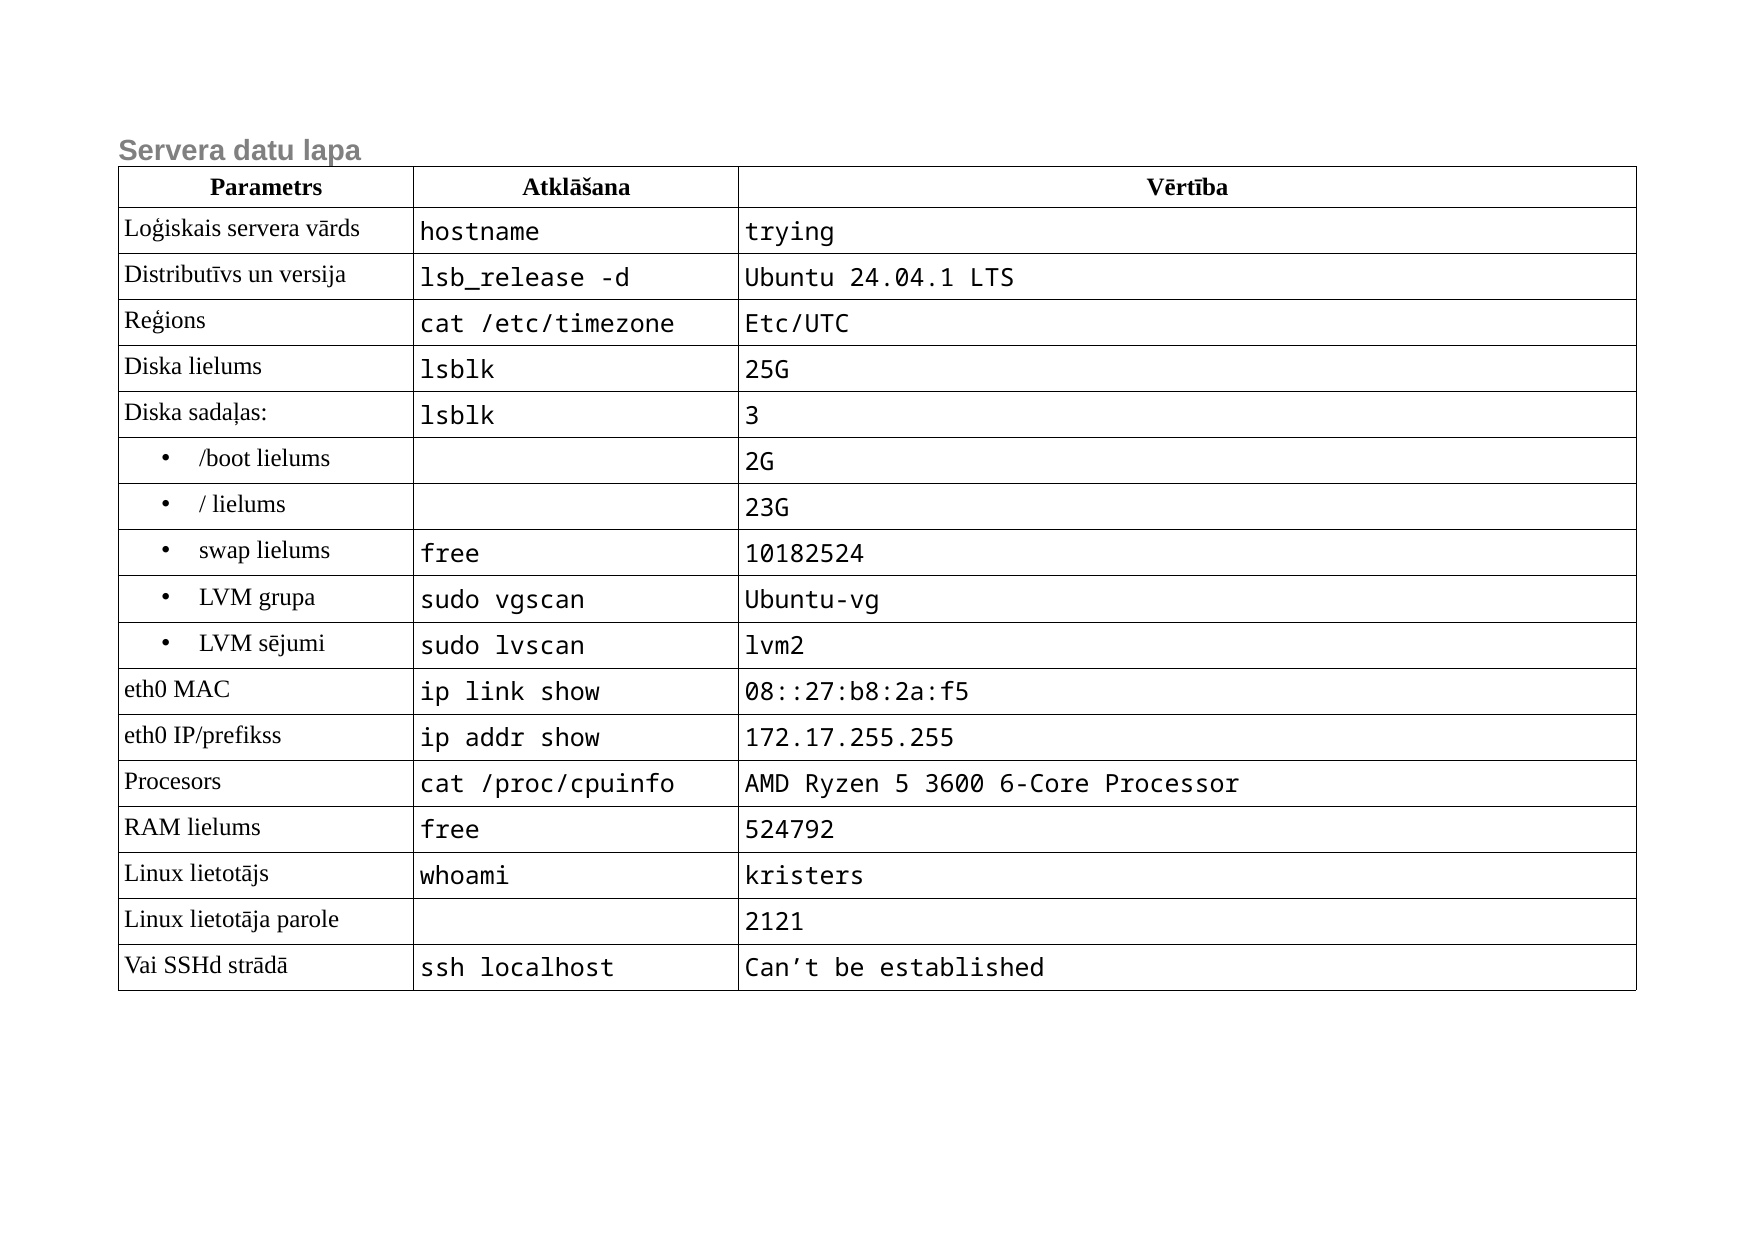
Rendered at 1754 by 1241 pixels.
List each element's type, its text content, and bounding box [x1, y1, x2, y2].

table_cell Etc/UTC [739, 300, 1636, 345]
table_cell LVM sējumi [119, 623, 413, 667]
table_cell lvm2 [739, 623, 1636, 667]
table_cell RAM lielums [119, 807, 413, 852]
table_cell [414, 899, 738, 944]
table_cell ip addr show [414, 715, 738, 759]
table_cell Ubuntu-vg [739, 576, 1636, 621]
table_cell [414, 438, 738, 483]
table_cell 10182524 [739, 530, 1636, 575]
table_cell 23G [739, 484, 1636, 529]
table_cell trying [739, 208, 1636, 253]
table_cell AMD Ryzen 5 3600 6-Core Processor [739, 761, 1636, 806]
table_cell 25G [739, 346, 1636, 391]
table_cell 3 [739, 392, 1636, 437]
table_cell / lielums [119, 484, 413, 529]
table_cell lsblk [414, 346, 738, 391]
table_cell Distributīvs un versija [119, 254, 413, 299]
table_cell Linux lietotājs [119, 853, 413, 898]
table_cell Can’t be established [739, 945, 1636, 990]
table_cell Linux lietotāja parole [119, 899, 413, 944]
table_cell [414, 484, 738, 529]
table_cell Diska sadaļas: [119, 392, 413, 437]
table_cell cat /proc/cpuinfo [414, 761, 738, 806]
table_header Parametrs [119, 167, 413, 207]
table_cell ssh localhost [414, 945, 738, 990]
table_cell 524792 [739, 807, 1636, 852]
table_cell LVM grupa [119, 576, 413, 621]
table_cell Reģions [119, 300, 413, 345]
table_cell lsblk [414, 392, 738, 437]
table_cell ip link show [414, 669, 738, 713]
table_cell hostname [414, 208, 738, 253]
table_cell 2G [739, 438, 1636, 483]
table_cell Diska lielums [119, 346, 413, 391]
table_cell 172.17.255.255 [739, 715, 1636, 759]
table_cell swap lielums [119, 530, 413, 575]
table_cell whoami [414, 853, 738, 898]
table_header Atklāšana [414, 167, 738, 207]
table_cell eth0 IP/prefikss [119, 715, 413, 759]
table_cell kristers [739, 853, 1636, 898]
table_cell Loģiskais servera vārds [119, 208, 413, 253]
subtitle Servera datu lapa [118, 133, 1636, 166]
table_cell free [414, 530, 738, 575]
table_cell free [414, 807, 738, 852]
table_cell lsb_release -d [414, 254, 738, 299]
table_cell Ubuntu 24.04.1 LTS [739, 254, 1636, 299]
table_cell 08::27:b8:2a:f5 [739, 669, 1636, 713]
table_cell sudo vgscan [414, 576, 738, 621]
table_cell cat /etc/timezone [414, 300, 738, 345]
table_cell sudo lvscan [414, 623, 738, 667]
table_header Vērtība [739, 167, 1636, 207]
table_cell Vai SSHd strādā [119, 945, 413, 990]
table_cell eth0 MAC [119, 669, 413, 713]
table_cell Procesors [119, 761, 413, 806]
table_cell /boot lielums [119, 438, 413, 483]
table_cell 2121 [739, 899, 1636, 944]
